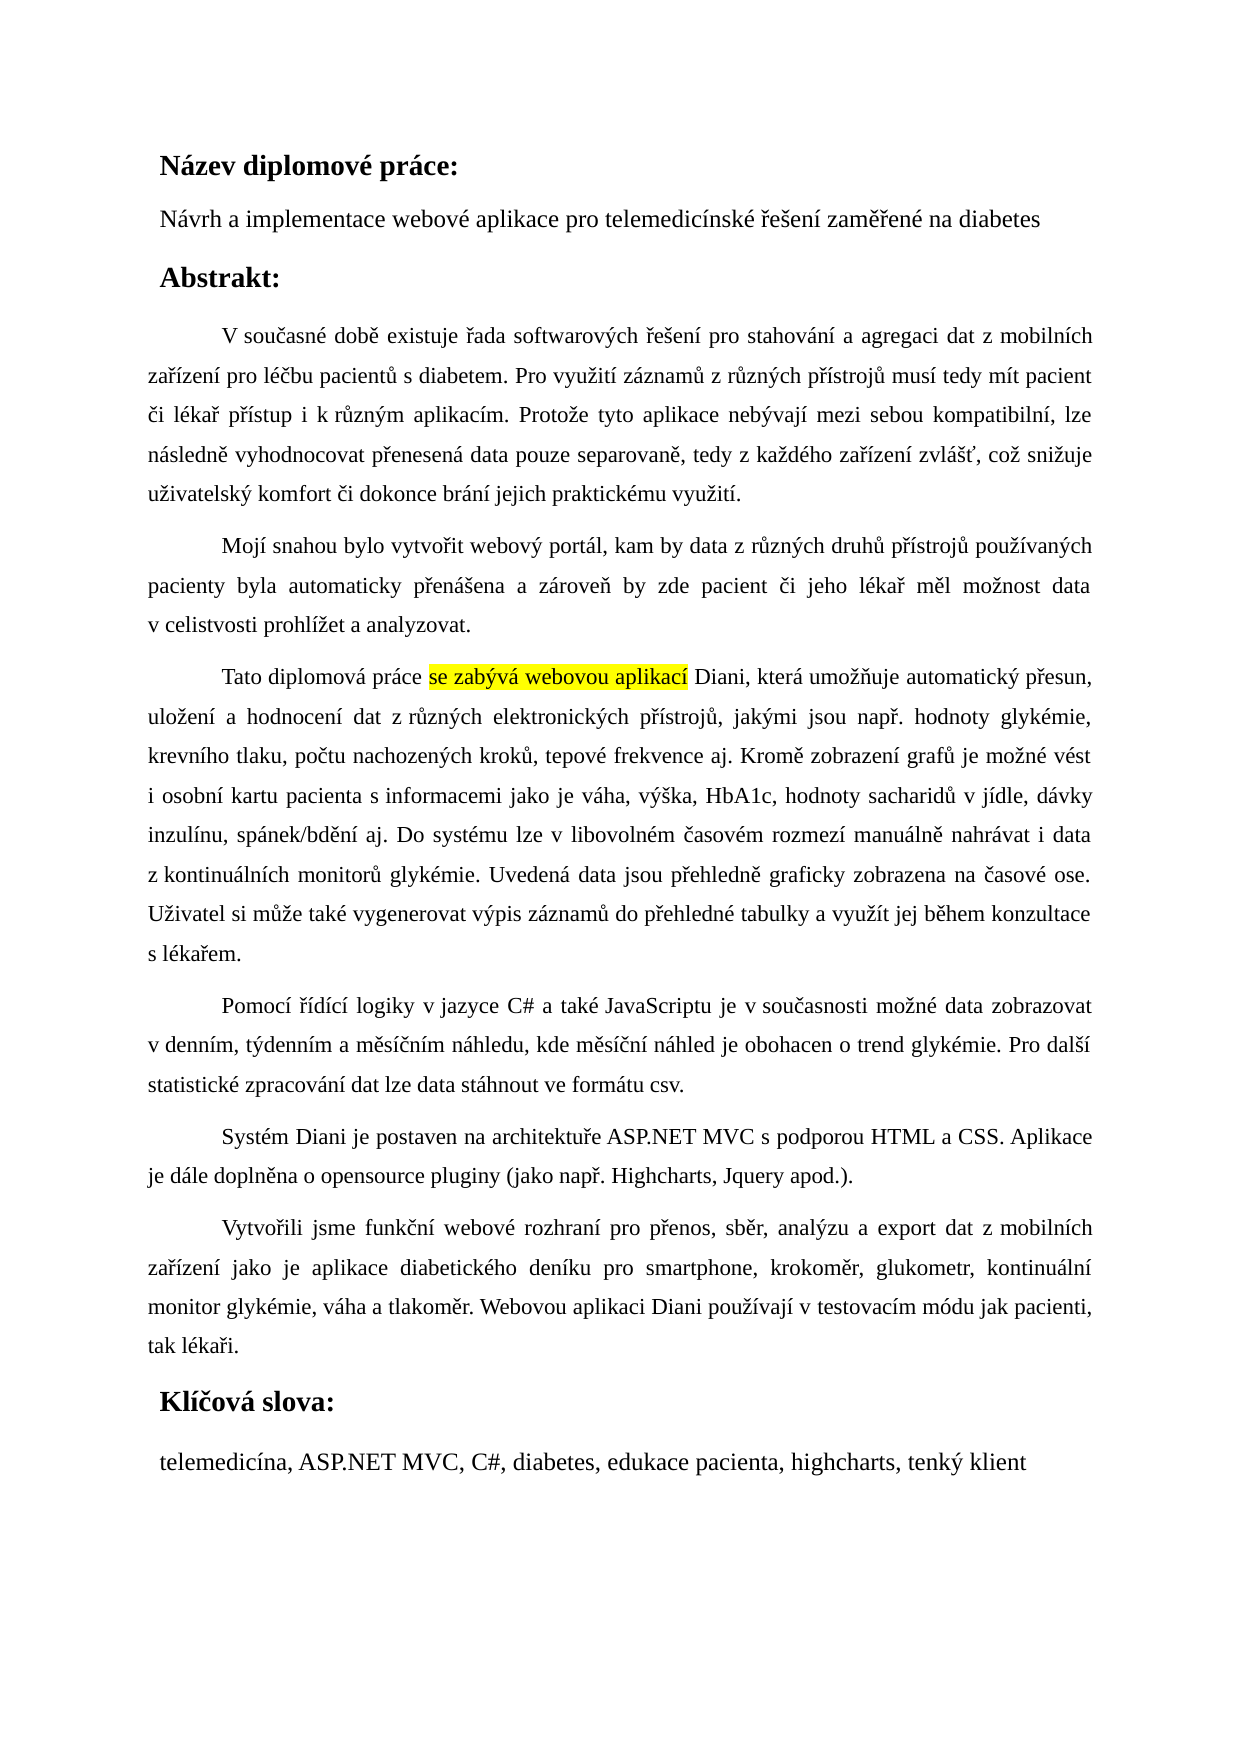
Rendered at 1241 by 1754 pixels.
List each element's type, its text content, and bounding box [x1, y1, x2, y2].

text Tato diplomová práce se zabývá webovou aplikací Diani, která umožňuje automatický přesun, uložení a hodnocení dat z různých elektronických přístrojů, jakými jsou např. hodnoty glykémie, krevního tlaku, počtu nachozených kroků, tepové frekvence aj. Kromě zobrazení grafů je možné vést i osobní kartu pacienta s informacemi jako je váha, výška, HbA1c, hodnoty sacharidů v jídle, dávky inzulínu, spánek/bdění aj. Do systému lze v libovolném časovém rozmezí manuálně nahrávat i data z kontinuálních monitorů glykémie. Uvedená data jsou přehledně graficky zobrazena na časové ose. Uživatel si může také vygenerovat výpis záznamů do přehledné tabulky a využít jej během konzultace s lékařem. [148, 663, 1093, 966]
text telemedicína, ASP.NET MVC, C#, diabetes, edukace pacienta, highcharts, tenký klient [148, 1447, 1093, 1476]
text Vytvořili jsme funkční webové rozhraní pro přenos, sběr, analýzu a export dat z mobilních zařízení jako je aplikace diabetického deníku pro smartphone, krokoměr, glukometr, kontinuální monitor glykémie, váha a tlakoměr. Webovou aplikaci Diani používají v testovacím módu jak pacienti, tak lékaři. [148, 1214, 1093, 1359]
text Abstrakt: [148, 260, 1093, 293]
text Název diplomové práce: [148, 148, 1093, 181]
text Návrh a implementace webové aplikace pro telemedicínské řešení zaměřené na diabetes [148, 204, 1093, 233]
text Pomocí řídící logiky v jazyce C# a také JavaScriptu je v současnosti možné data zobrazovat v denním, týdenním a měsíčním náhledu, kde měsíční náhled je obohacen o trend glykémie. Pro další statistické zpracování dat lze data stáhnout ve formátu csv. [148, 992, 1093, 1097]
text Systém Diani je postaven na architektuře ASP.NET MVC s podporou HTML a CSS. Aplikace je dále doplněna o opensource pluginy (jako např. Highcharts, Jquery apod.). [148, 1123, 1093, 1188]
text Mojí snahou bylo vytvořit webový portál, kam by data z různých druhů přístrojů používaných pacienty byla automaticky přenášena a zároveň by zde pacient či jeho lékař měl možnost data v celistvosti prohlížet a analyzovat. [148, 532, 1093, 638]
text V současné době existuje řada softwarových řešení pro stahování a agregaci dat z mobilních zařízení pro léčbu pacientů s diabetem. Pro využití záznamů z různých přístrojů musí tedy mít pacient či lékař přístup i k různým aplikacím. Protože tyto aplikace nebývají mezi sebou kompatibilní, lze následně vyhodnocovat přenesená data pouze separovaně, tedy z každého zařízení zvlášť, což snižuje uživatelský komfort či dokonce brání jejich praktickému využití. [148, 323, 1093, 507]
text Klíčová slova: [148, 1384, 1093, 1418]
